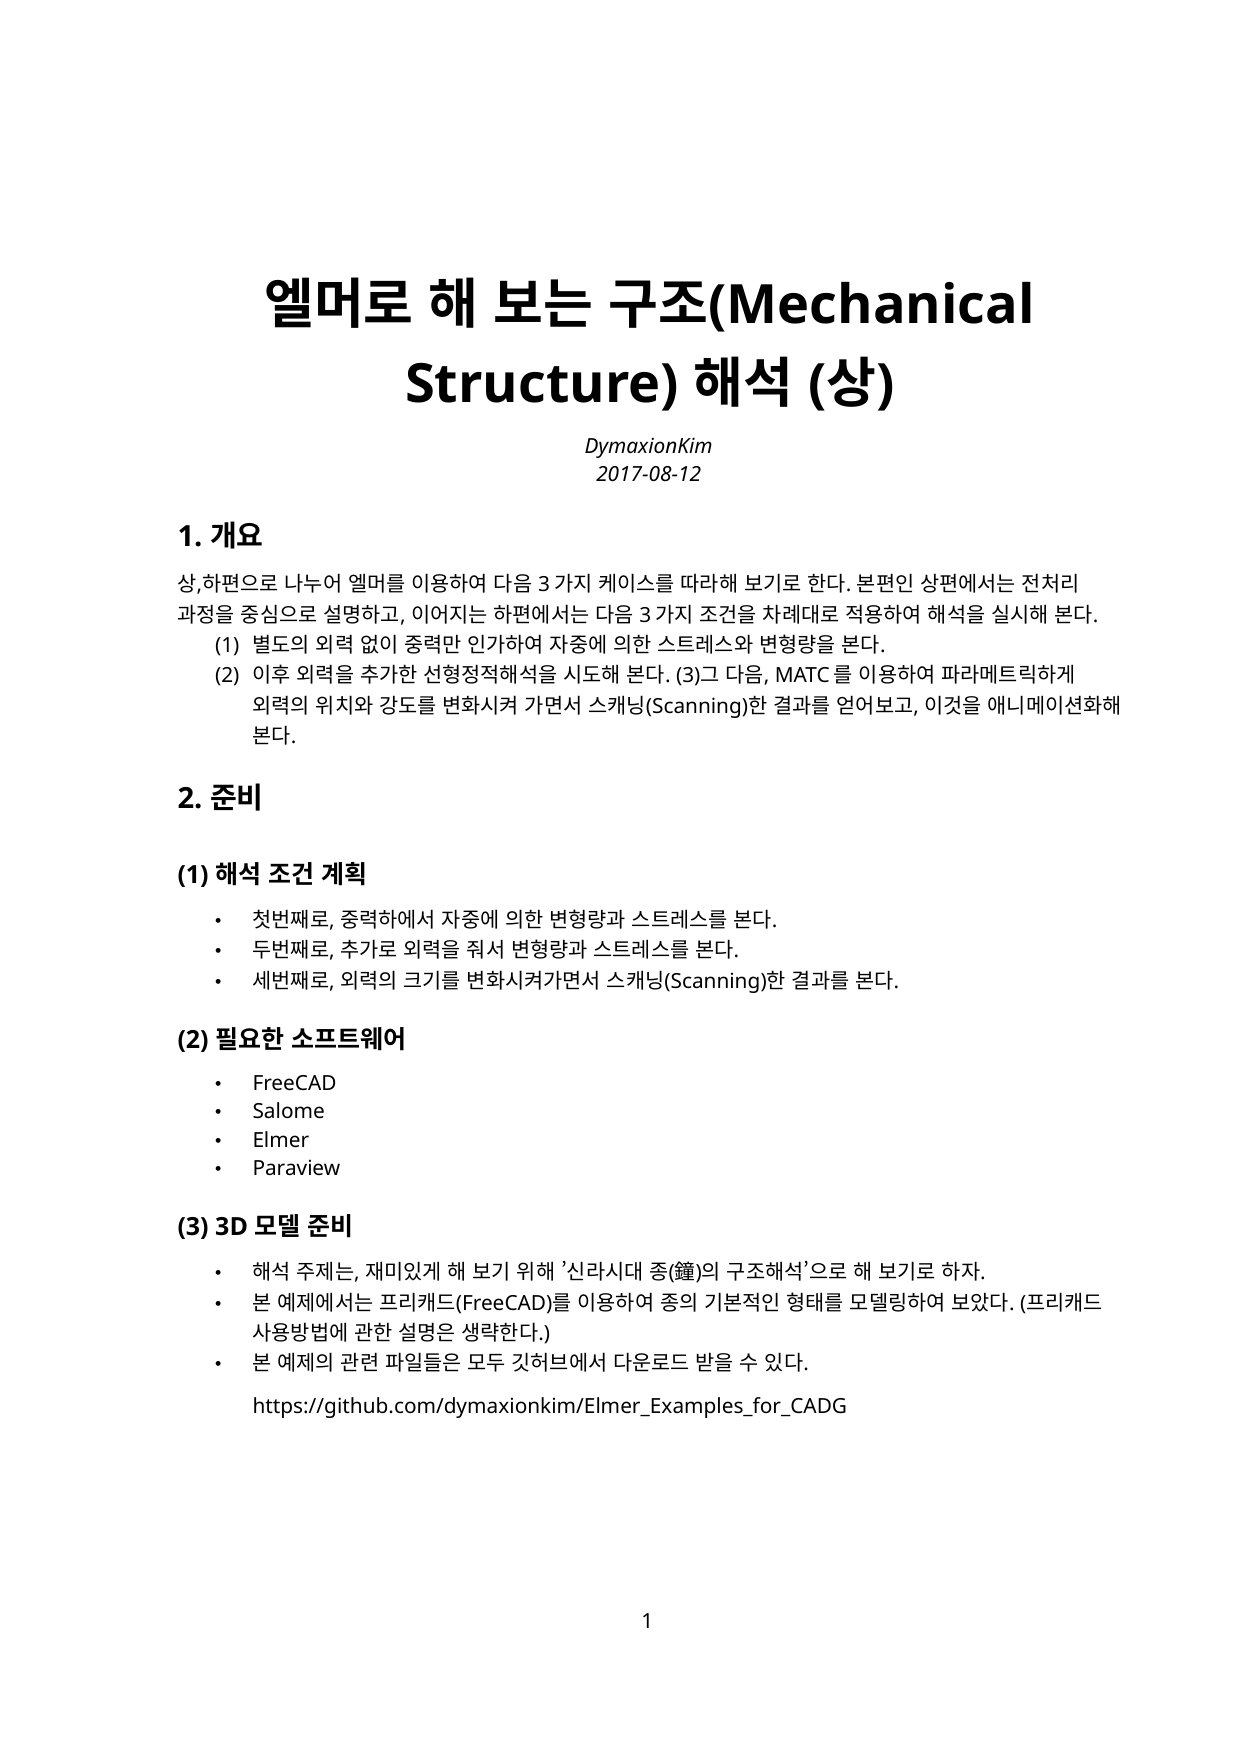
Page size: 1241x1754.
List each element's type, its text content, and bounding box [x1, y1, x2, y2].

title 엘머로 해 보는 구조(Mechanical Structure) 해석 (상) [177, 261, 1122, 418]
list 해석 주제는, 재미있게 해 보기 위해 ’신라시대 종(鐘)의 구조해석’으로 해 보기로 하자. [215, 1255, 1122, 1286]
subtitle (3) 3D 모델 준비 [177, 1207, 1122, 1243]
list 별도의 외력 없이 중력만 인가하여 자중에 의한 스트레스와 변형량을 본다. [215, 628, 1122, 659]
text 상,하편으로 나누어 엘머를 이용하여 다음 3가지 케이스를 따라해 보기로 한다. 본편인 상편에서는 전처리 과정을 중심으로 설명하고, 이어지는 하편에서는 다음 3가지 조건을 차례대로 적용하여 해석을 실시해 본다. [177, 568, 1122, 628]
subtitle 2. 준비 [177, 774, 1122, 817]
list 첫번째로, 중력하에서 자중에 의한 변형량과 스트레스를 본다. [215, 903, 1122, 933]
subtitle (2) 필요한 소프트웨어 [177, 1019, 1122, 1055]
list 본 예제에서는 프리캐드(FreeCAD)를 이용하여 종의 기본적인 형태를 모델링하여 보았다. (프리캐드 사용방법에 관한 설명은 생략한다.) [215, 1286, 1122, 1346]
subtitle (1) 해석 조건 계획 [177, 854, 1122, 891]
text 2017-08-12 [177, 459, 1122, 488]
subtitle 1. 개요 [177, 513, 1122, 555]
text DymaxionKim [177, 431, 1122, 459]
list 본 예제의 관련 파일들은 모두 깃허브에서 다운로드 받을 수 있다. [215, 1346, 1122, 1377]
text https://github.com/dymaxionkim/Elmer_Examples_for_CADG [252, 1392, 1122, 1420]
list Elmer [215, 1125, 1122, 1153]
list Salome [215, 1096, 1122, 1125]
list FreeCAD [215, 1068, 1122, 1096]
list 이후 외력을 추가한 선형정적해석을 시도해 본다. (3)그 다음, MATC를 이용하여 파라메트릭하게 외력의 위치와 강도를 변화시켜 가면서 스캐닝(Scanning)한 결과를 얻어보고, 이것을 애니메이션화해 본다. [215, 659, 1122, 749]
list 세번째로, 외력의 크기를 변화시켜가면서 스캐닝(Scanning)한 결과를 본다. [215, 964, 1122, 994]
list Paraview [215, 1153, 1122, 1182]
list 두번째로, 추가로 외력을 줘서 변형량과 스트레스를 본다. [215, 933, 1122, 964]
